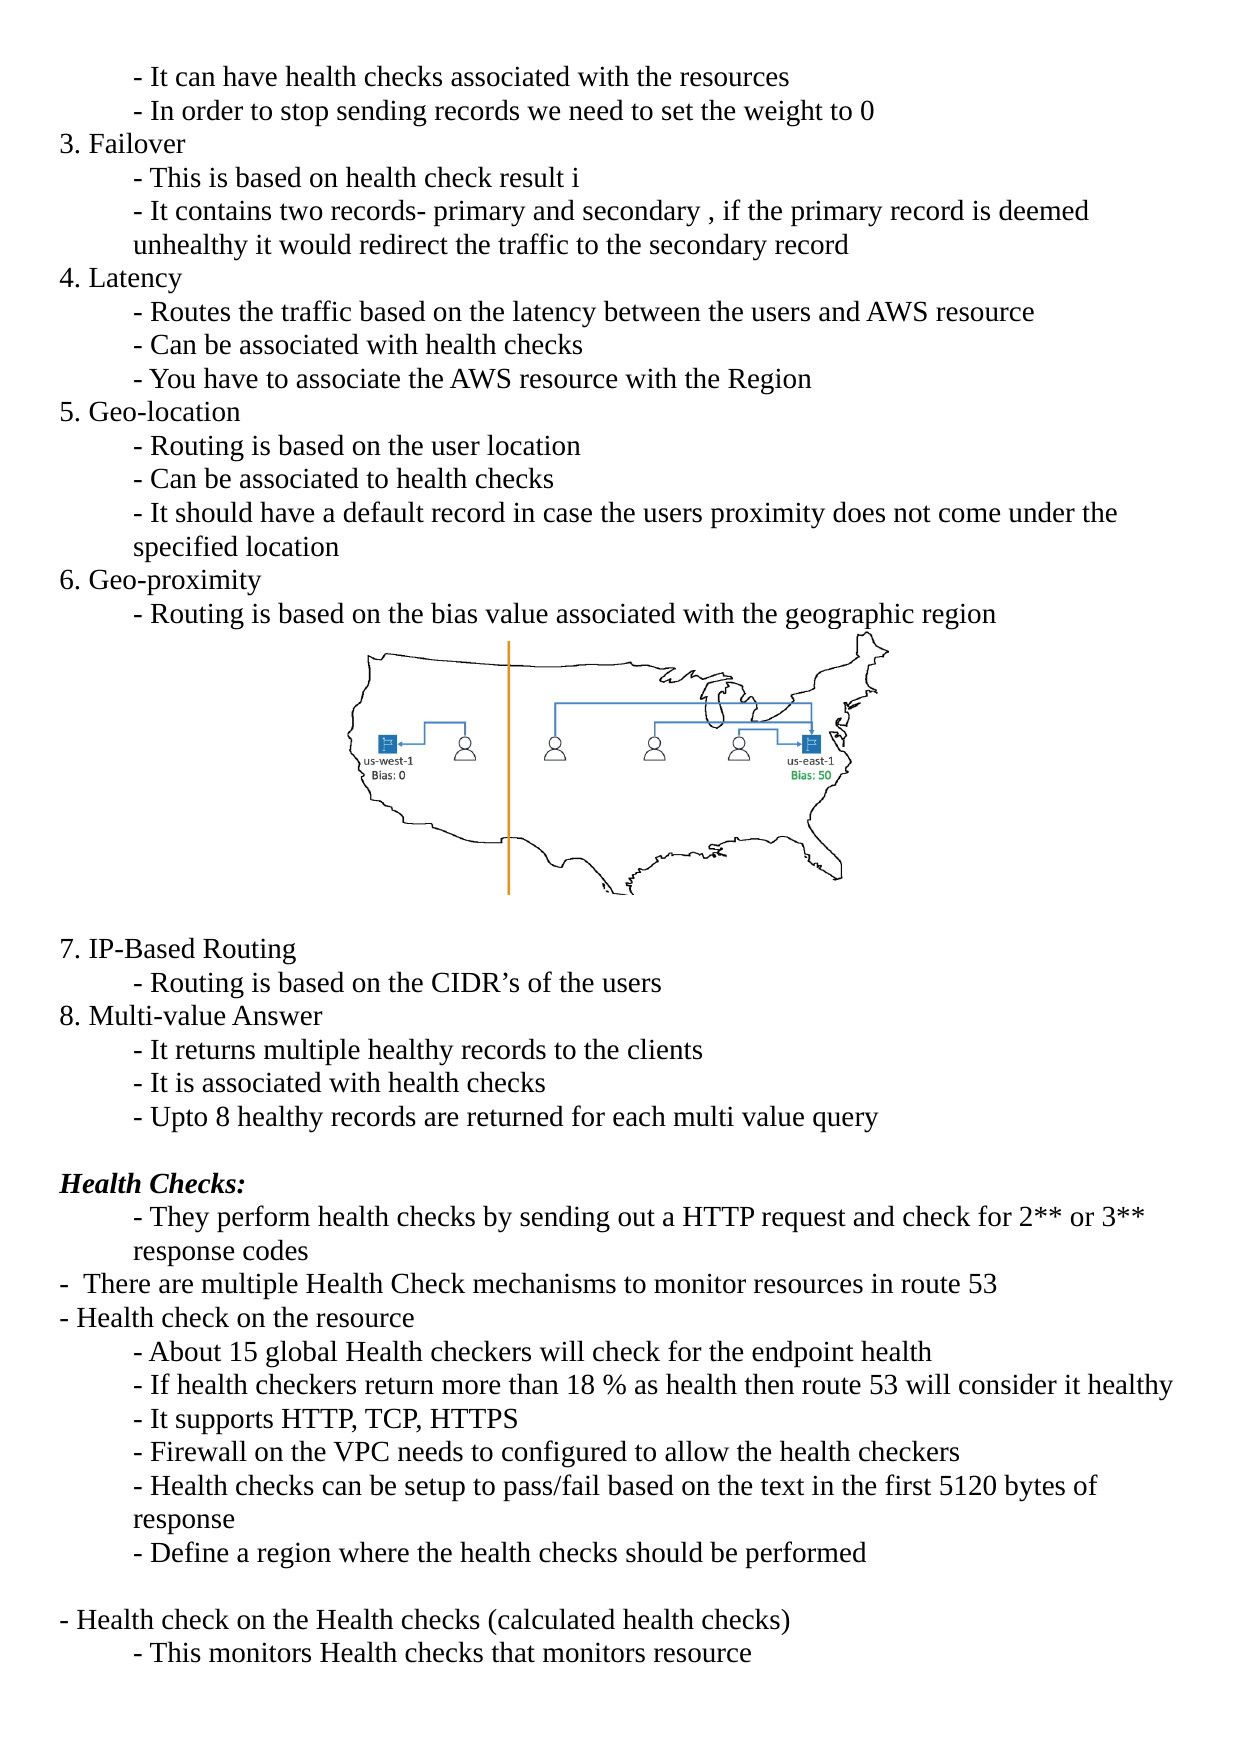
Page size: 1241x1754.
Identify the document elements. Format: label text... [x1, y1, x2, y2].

text 5. Geo-location [59, 394, 1181, 428]
picture [346, 629, 894, 895]
text 8. Multi-value Answer [59, 998, 1181, 1032]
text - There are multiple Health Check mechanisms to monitor resources in route 53 [59, 1267, 1181, 1300]
text - Health check on the resource [59, 1300, 1181, 1334]
text - It supports HTTP, TCP, HTTPS [59, 1401, 1181, 1434]
text - Define a region where the health checks should be performed [59, 1535, 1181, 1568]
text - It returns multiple healthy records to the clients [59, 1032, 1181, 1065]
text - Firewall on the VPC needs to configured to allow the health checkers [59, 1434, 1181, 1468]
text Health Checks: [59, 1166, 1181, 1199]
text - It contains two records- primary and secondary , if the primary record is deemed unhealthy it would redirect the traffic to the secondary record [59, 193, 1181, 260]
text - It is associated with health checks [59, 1065, 1181, 1099]
text - Routing is based on the user location [59, 428, 1181, 462]
text - It should have a default record in case the users proximity does not come under the specified location [59, 495, 1181, 562]
text 4. Latency [59, 260, 1181, 294]
text - Routes the traffic based on the latency between the users and AWS resource [59, 294, 1181, 327]
text - It can have health checks associated with the resources [59, 59, 1181, 93]
text 3. Failover [59, 126, 1181, 160]
text - About 15 global Health checkers will check for the endpoint health [59, 1334, 1181, 1367]
text - Health check on the Health checks (calculated health checks) [59, 1602, 1181, 1636]
text - This monitors Health checks that monitors resource [59, 1636, 1181, 1669]
text - This is based on health check result i [59, 160, 1181, 193]
text - If health checkers return more than 18 % as health then route 53 will consider it healthy [59, 1367, 1181, 1401]
text - Health checks can be setup to pass/fail based on the text in the first 5120 bytes of response [59, 1468, 1181, 1535]
text - They perform health checks by sending out a HTTP request and check for 2** or 3** response codes [59, 1199, 1181, 1267]
text - Routing is based on the CIDR’s of the users [59, 965, 1181, 998]
text - In order to stop sending records we need to set the weight to 0 [59, 93, 1181, 126]
text - You have to associate the AWS resource with the Region [59, 361, 1181, 394]
text 7. IP-Based Routing [59, 931, 1181, 965]
text - Upto 8 healthy records are returned for each multi value query [59, 1099, 1181, 1132]
text - Can be associated with health checks [59, 327, 1181, 361]
text - Can be associated to health checks [59, 462, 1181, 495]
text - Routing is based on the bias value associated with the geographic region [59, 596, 1181, 629]
text 6. Geo-proximity [59, 562, 1181, 596]
